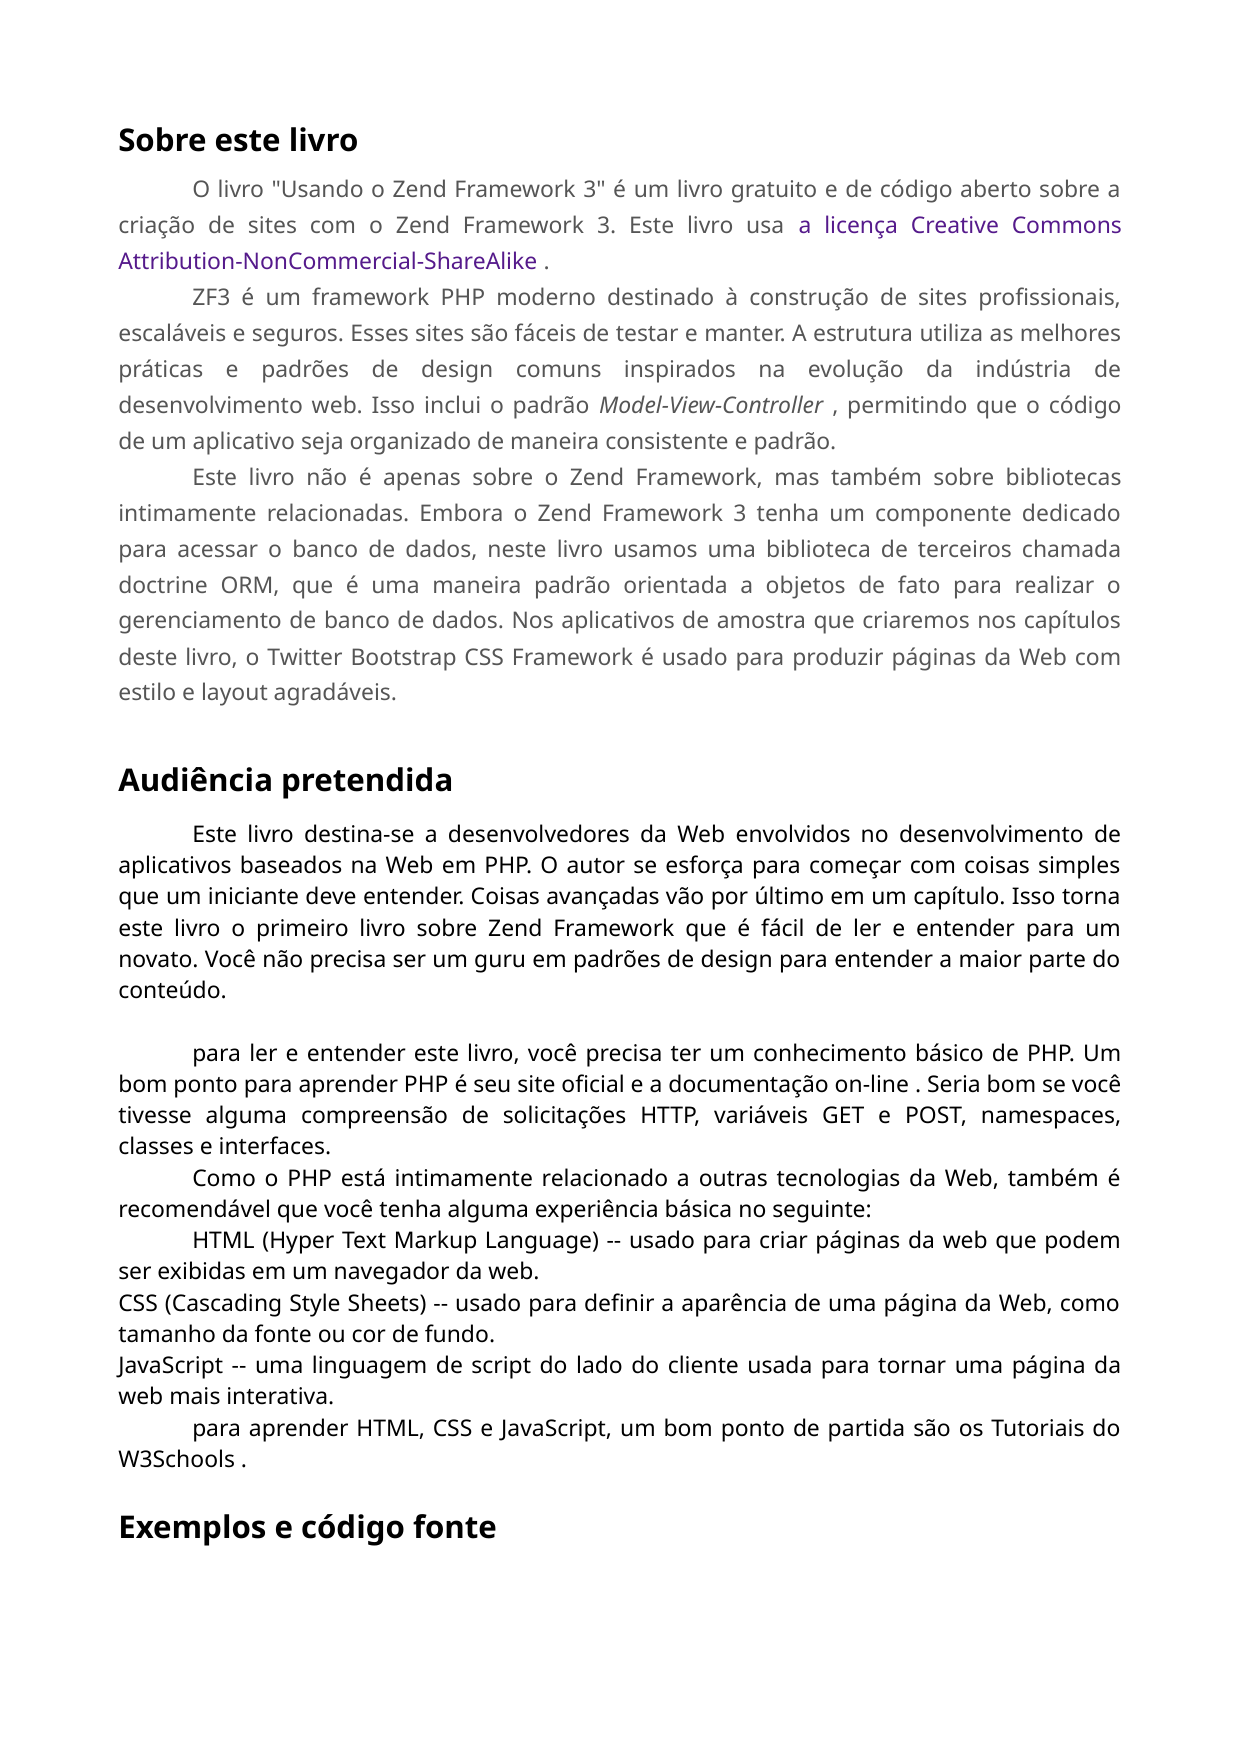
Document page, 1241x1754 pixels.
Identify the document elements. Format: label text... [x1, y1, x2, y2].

text Este livro destina-se a desenvolvedores da Web envolvidos no desenvolvimento de aplicativos baseados na Web em PHP. O autor se esforça para começar com coisas simples que um iniciante deve entender. Coisas avançadas vão por último em um capítulo. Isso torna este livro o primeiro livro sobre Zend Framework que é fácil de ler e entender para um novato. Você não precisa ser um guru em padrões de design para entender a maior parte do conteúdo. [118, 818, 1122, 1005]
text ZF3 é um framework PHP moderno destinado à construção de sites profissionais, escaláveis ​​e seguros. Esses sites são fáceis de testar e manter. A estrutura utiliza as melhores práticas e padrões de design comuns inspirados na evolução da indústria de desenvolvimento web. Isso inclui o padrão Model-View-Controller , permitindo que o código de um aplicativo seja organizado de maneira consistente e padrão. [118, 281, 1122, 456]
text Este livro não é apenas sobre o Zend Framework, mas também sobre bibliotecas intimamente relacionadas. Embora o Zend Framework 3 tenha um componente dedicado para acessar o banco de dados, neste livro usamos uma biblioteca de terceiros chamada doctrine ORM, que é uma maneira padrão orientada a objetos de fato para realizar o gerenciamento de banco de dados. Nos aplicativos de amostra que criaremos nos capítulos deste livro, o Twitter Bootstrap CSS Framework é usado para produzir páginas da Web com estilo e layout agradáveis. [118, 461, 1122, 708]
text Audiência pretendida [118, 758, 1122, 801]
text HTML (Hyper Text Markup Language) -- usado para criar páginas da web que podem ser exibidas em um navegador da web. [118, 1224, 1122, 1287]
text Exemplos e código fonte [118, 1505, 1122, 1548]
subtitle Sobre este livro [118, 118, 1122, 161]
text Como o PHP está intimamente relacionado a outras tecnologias da Web, também é recomendável que você tenha alguma experiência básica no seguinte: [118, 1162, 1122, 1224]
text para ler e entender este livro, você precisa ter um conhecimento básico de PHP. Um bom ponto para aprender PHP é seu site oficial e a documentação on-line . Seria bom se você tivesse alguma compreensão de solicitações HTTP, variáveis GET e POST, namespaces, classes e interfaces. [118, 1037, 1122, 1162]
text CSS (Cascading Style Sheets) -- usado para definir a aparência de uma página da Web, como tamanho da fonte ou cor de fundo. [118, 1287, 1122, 1349]
text O livro "Usando o Zend Framework 3" é um livro gratuito e de código aberto sobre a criação de sites com o Zend Framework 3. Este livro usa a licença Creative Commons Attribution-NonCommercial-ShareAlike . [118, 173, 1122, 276]
text JavaScript -- uma linguagem de script do lado do cliente usada para tornar uma página da web mais interativa. [118, 1349, 1122, 1412]
text para aprender HTML, CSS e JavaScript, um bom ponto de partida são os Tutoriais do W3Schools . [118, 1412, 1122, 1474]
